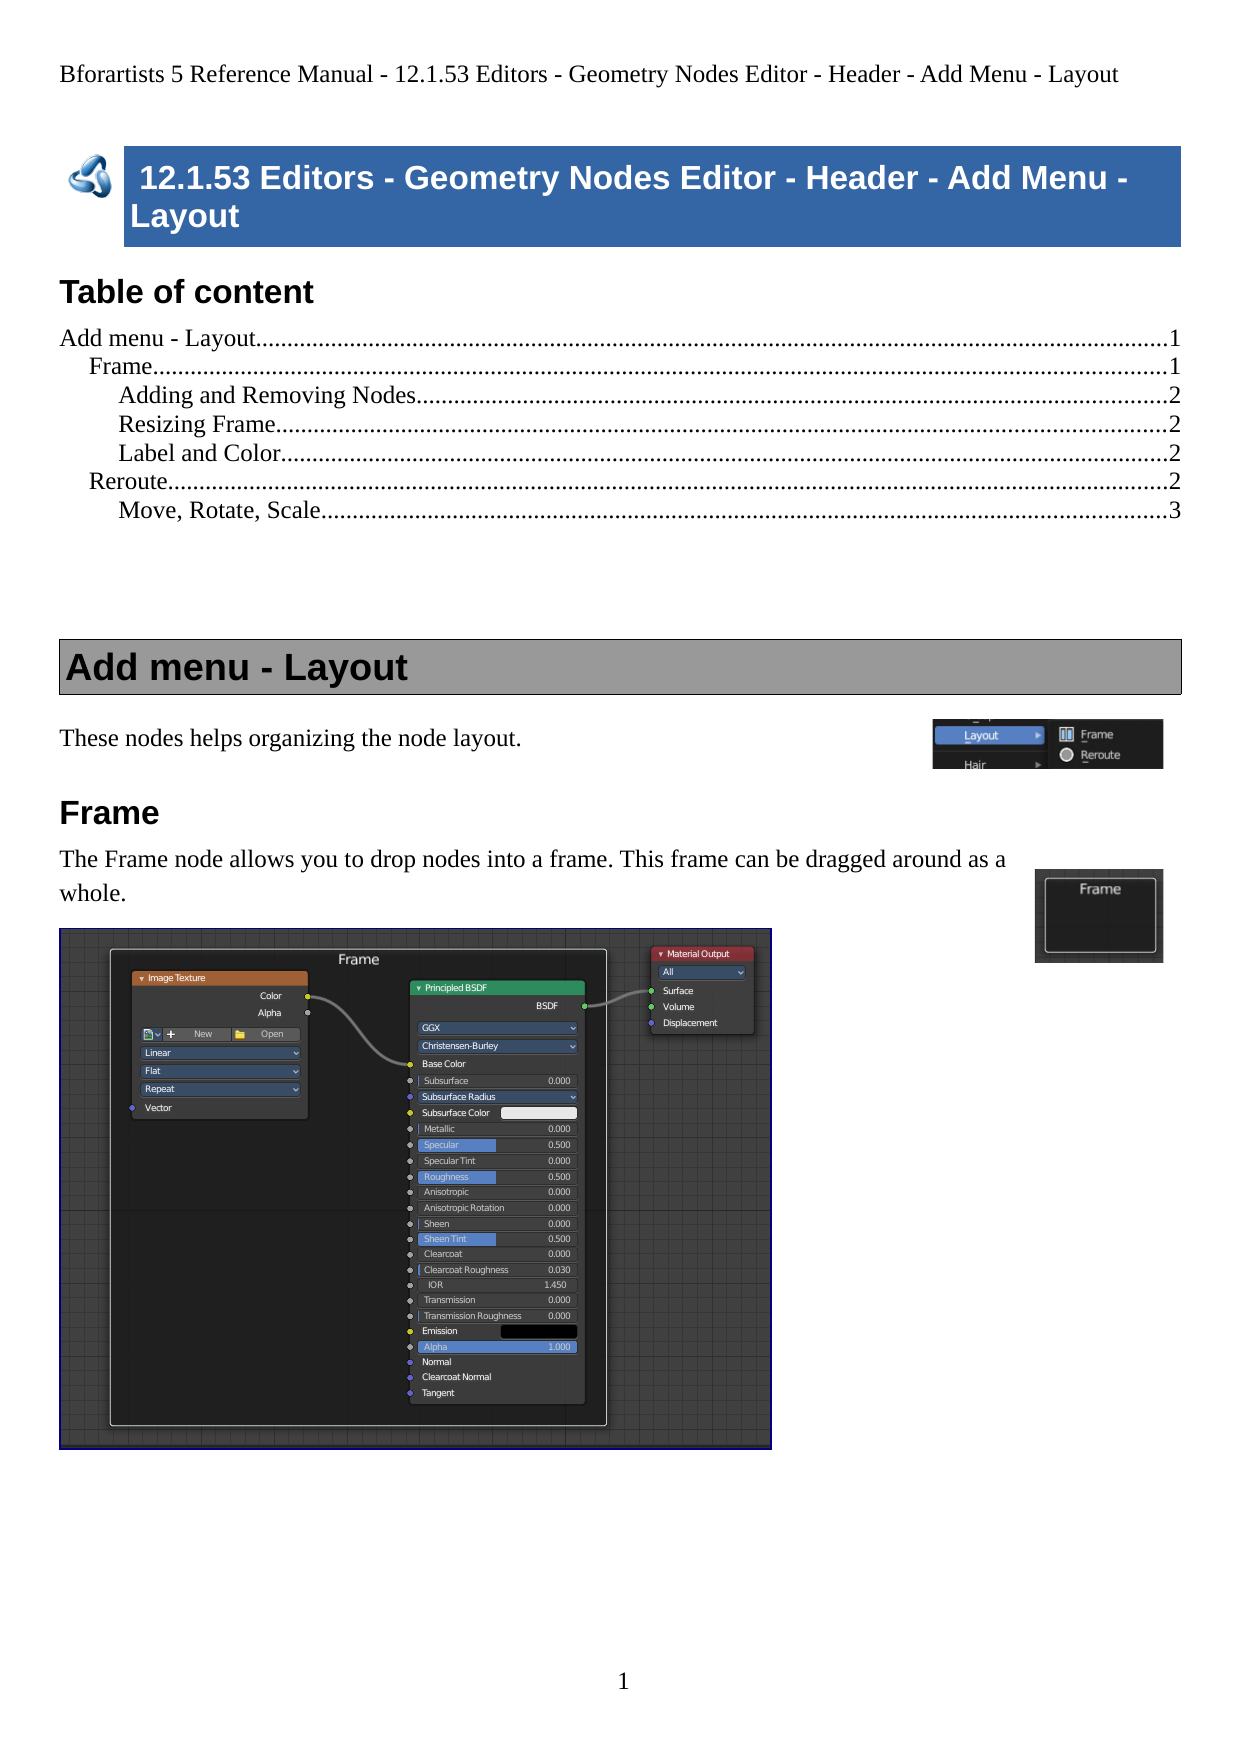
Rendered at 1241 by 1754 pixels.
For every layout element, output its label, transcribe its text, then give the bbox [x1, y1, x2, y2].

subtitle Table of content [59, 272, 1181, 310]
table_header [59, 146, 124, 247]
text Add menu - Layout 1 [59, 323, 1181, 351]
text These nodes helps organizing the node layout. [59, 723, 932, 752]
text Move, Rotate, Scale 3 [118, 495, 1181, 524]
picture [65, 152, 114, 201]
subtitle Frame [59, 793, 1181, 831]
text Frame 1 [88, 351, 1181, 380]
text Resizing Frame 2 [118, 409, 1181, 438]
table_header Add menu - Layout [60, 640, 1181, 694]
text Adding and Removing Nodes 2 [118, 380, 1181, 409]
text Label and Color 2 [118, 438, 1181, 466]
text The Frame node allows you to drop nodes into a frame. This frame can be dragged around as a whole. [59, 844, 1181, 907]
picture [932, 719, 1164, 769]
picture [61, 929, 770, 1448]
picture [1034, 869, 1164, 963]
table_header 12.1.53 Editors - Geometry Nodes Editor - Header - Add Menu - Layout [124, 146, 1181, 247]
text Reroute 2 [88, 466, 1181, 495]
